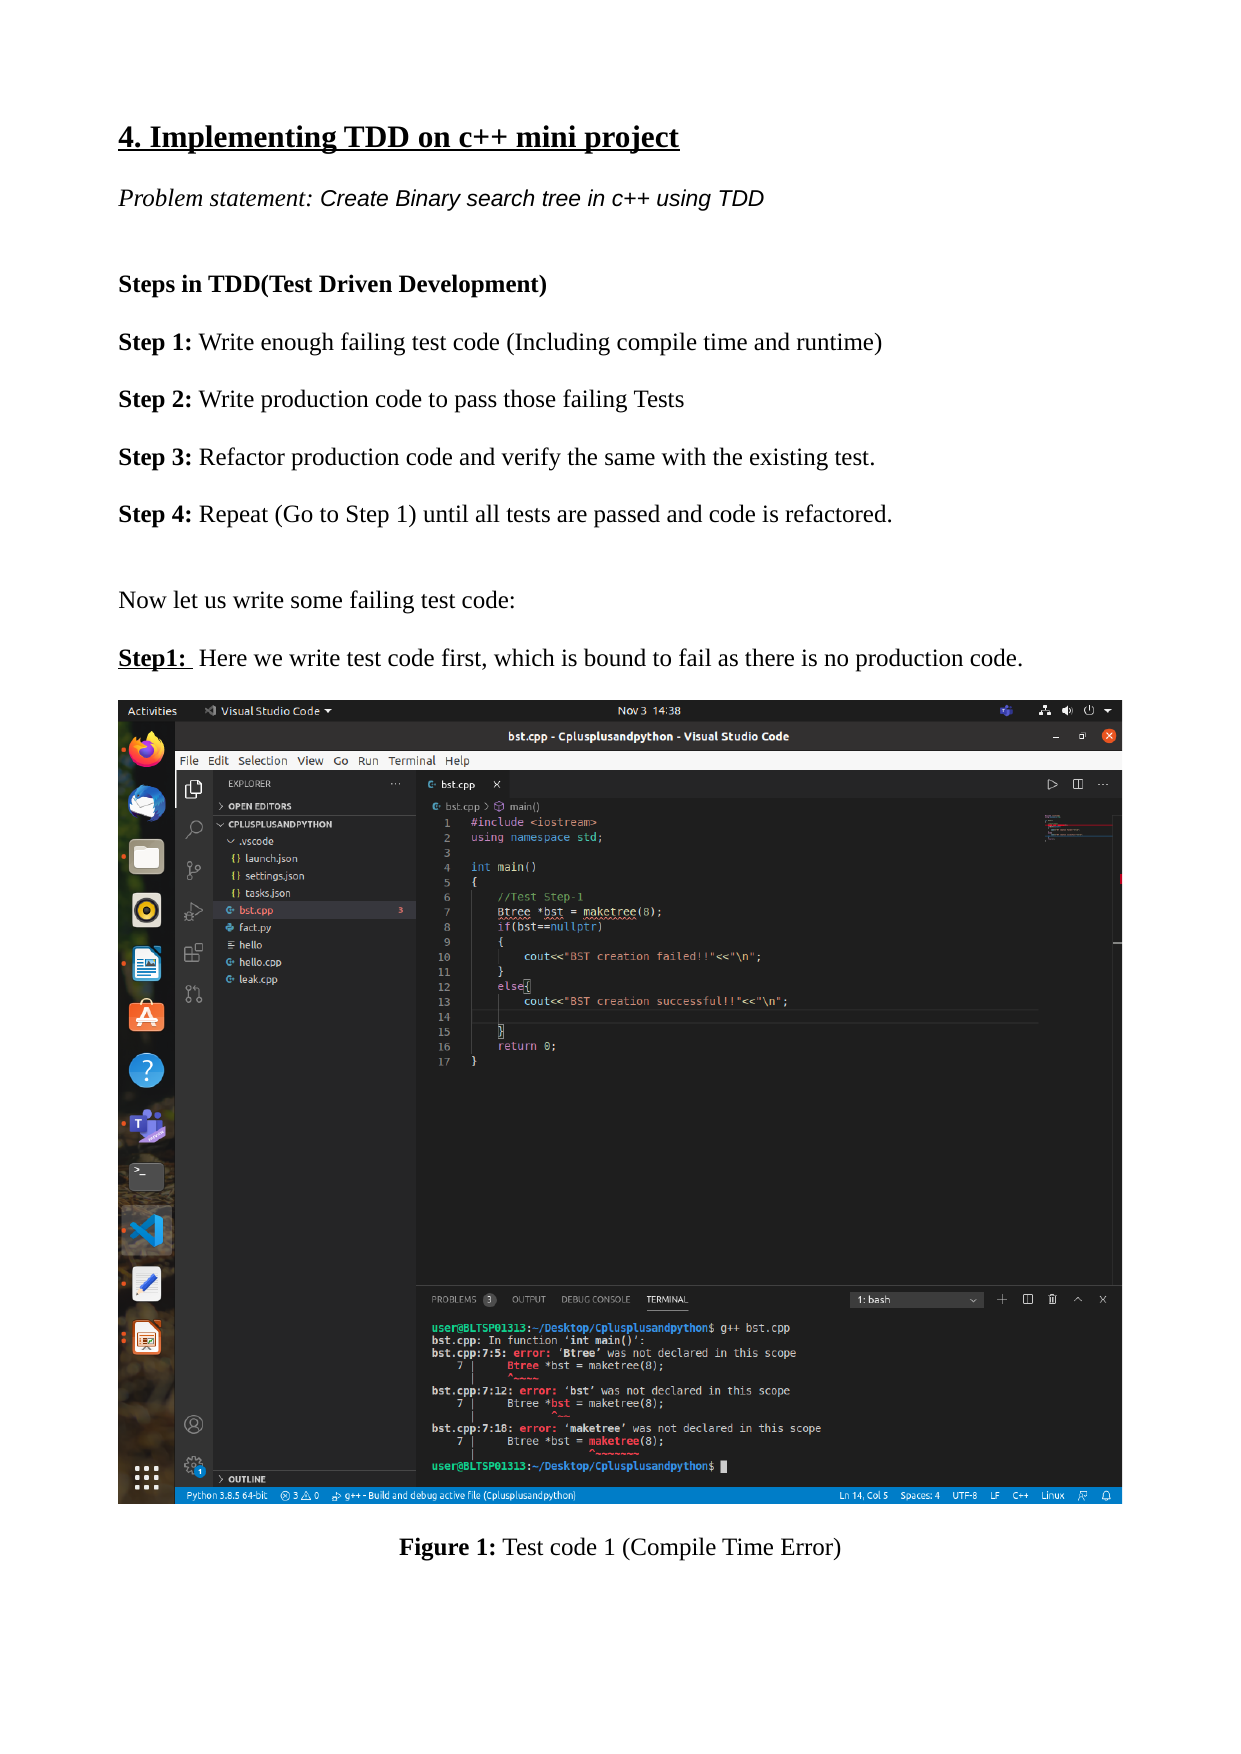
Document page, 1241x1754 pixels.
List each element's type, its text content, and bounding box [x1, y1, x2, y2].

text Step 1: Write enough failing test code (Including compile time and runtime) [118, 327, 1122, 355]
text Steps in TDD(Test Driven Development) [118, 269, 1122, 298]
text Step1: Here we write test code first, which is bound to fail as there is no production code. [118, 643, 1122, 672]
text Figure 1: Test code 1 (Compile Time Error) [118, 1532, 1122, 1561]
text Step 3: Refactor production code and verify the same with the existing test. [118, 442, 1122, 470]
picture [118, 700, 1123, 1504]
text Now let us write some failing test code: [118, 585, 1122, 614]
text Step 4: Repeat (Go to Step 1) until all tests are passed and code is refactored. [118, 499, 1122, 528]
text 4. Implementing TDD on c++ mini project [118, 118, 1122, 154]
text Step 2: Write production code to pass those failing Tests [118, 384, 1122, 413]
text Problem statement: Create Binary search tree in c++ using TDD [118, 183, 1122, 212]
